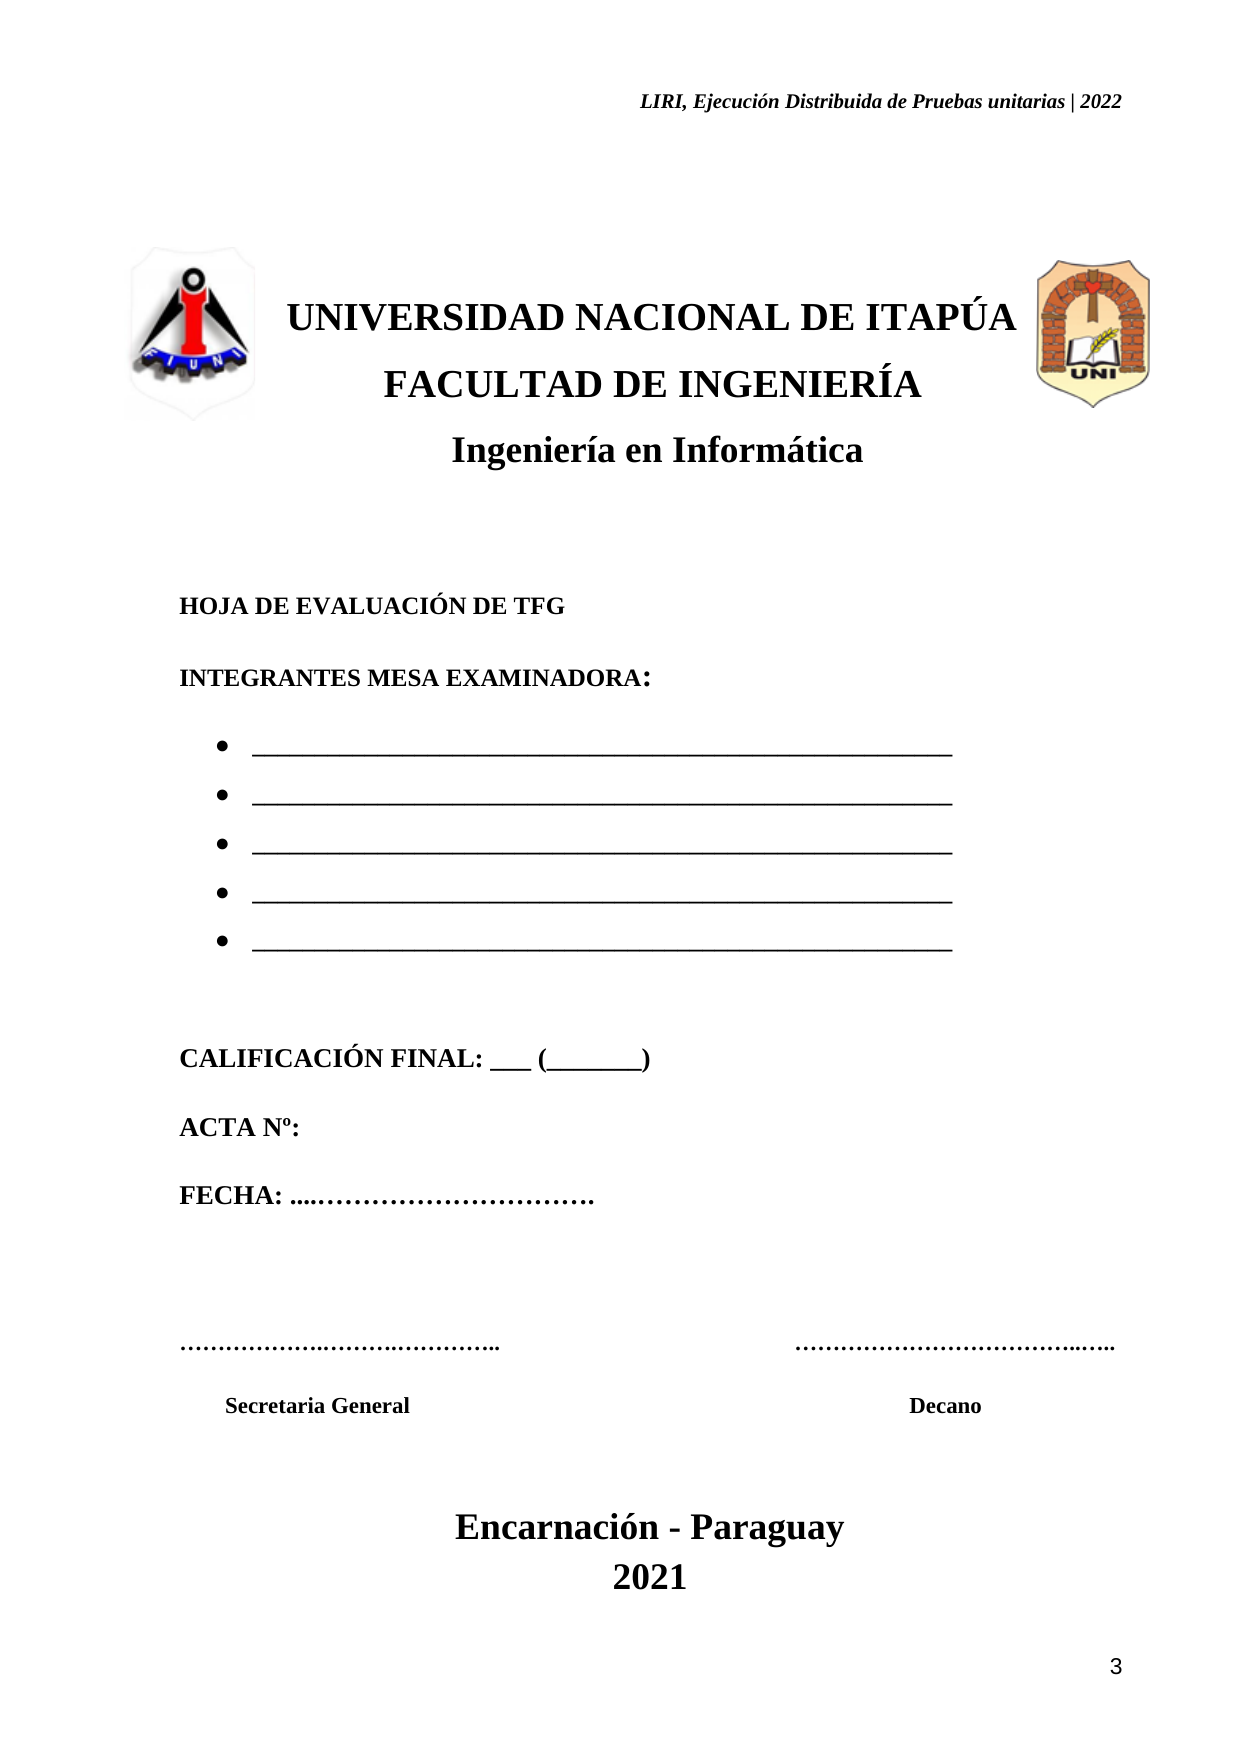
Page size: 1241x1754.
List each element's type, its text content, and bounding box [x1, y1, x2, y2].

text ACTA Nº: [179, 1111, 1116, 1142]
text INTEGRANTES MESA EXAMINADORA: [179, 657, 1116, 693]
text Secretaria General Decano [179, 1392, 1116, 1418]
list ________________________________________________________ [214, 877, 1116, 906]
text CALIFICACIÓN FINAL: ___ (_______) [179, 1042, 1116, 1074]
text ……………….……….………….. ………………………………..….. [179, 1328, 1126, 1355]
text HOJA DE EVALUACIÓN DE TFG [179, 591, 1116, 620]
text Ingeniería en Informática [179, 428, 1126, 471]
text 2021 [177, 1554, 1122, 1597]
list ________________________________________________________ [214, 779, 1116, 808]
picture [1036, 260, 1150, 408]
text FECHA: ....…………………………. [179, 1179, 1116, 1210]
list ________________________________________________________ [214, 730, 1116, 759]
text FACULTAD DE INGENIERÍA [179, 361, 1126, 406]
text Encarnación - Paraguay [177, 1505, 1122, 1548]
picture [123, 247, 256, 421]
list ________________________________________________________ [214, 926, 1116, 954]
list ________________________________________________________ [214, 828, 1116, 857]
text UNIVERSIDAD NACIONAL DE ITAPÚA [177, 294, 1126, 339]
